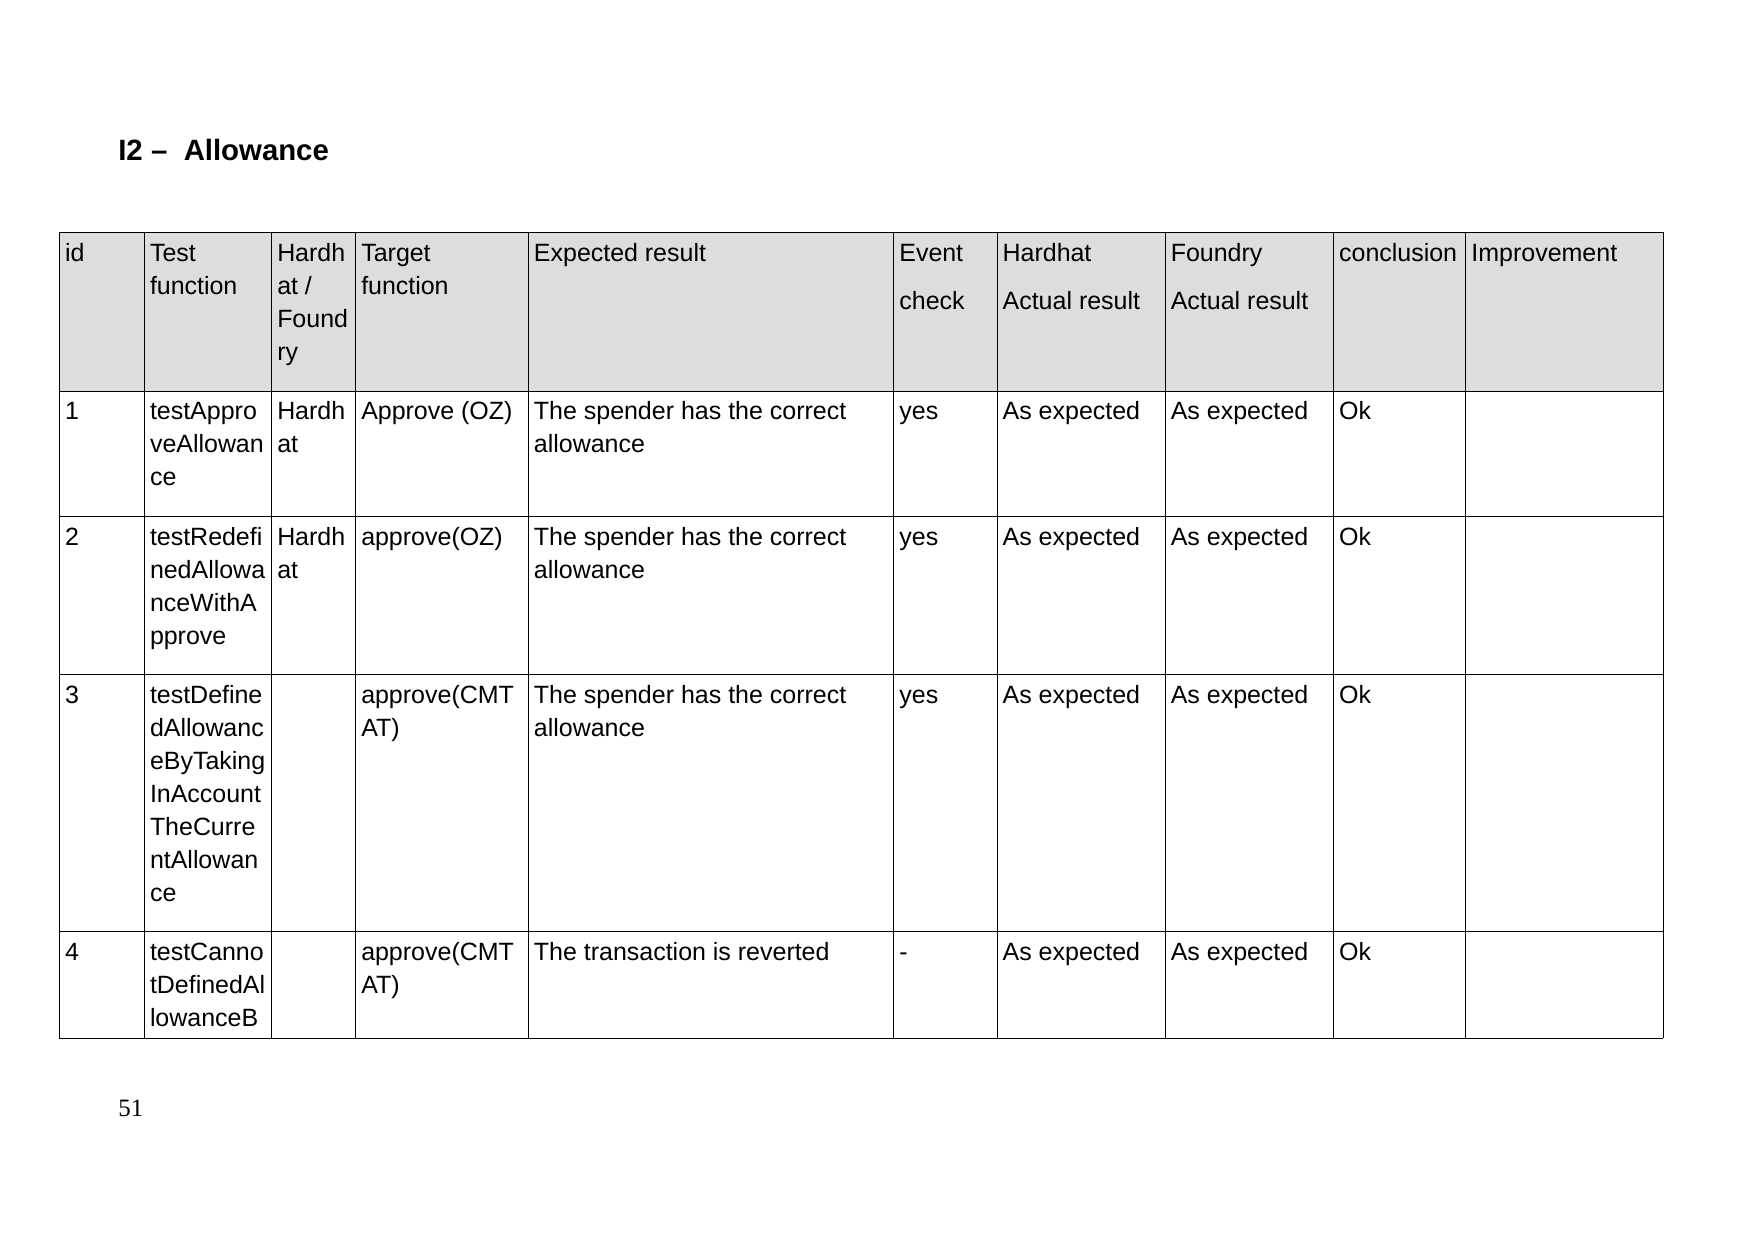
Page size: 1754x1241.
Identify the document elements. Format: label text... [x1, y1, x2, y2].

table_header conclusion [1334, 233, 1465, 391]
table_cell yes [894, 517, 997, 674]
table_cell As expected [1166, 675, 1333, 931]
table_cell Hardhat [272, 517, 355, 674]
table_cell As expected [1166, 932, 1333, 1038]
table_cell The transaction is reverted [529, 932, 893, 1038]
table_cell As expected [998, 392, 1165, 516]
table_cell approve(CMTAT) [356, 675, 528, 931]
table_cell yes [894, 392, 997, 516]
table_cell Ok [1334, 517, 1465, 674]
table_cell [1466, 675, 1663, 931]
table_cell approve(CMTAT) [356, 932, 528, 1038]
table_cell Ok [1334, 932, 1465, 1038]
table_header Hardhat / Foundry [272, 233, 355, 391]
table_cell [1466, 932, 1663, 1038]
subtitle I2 – Allowance [118, 133, 1636, 166]
table_header Test function [145, 233, 271, 391]
table_cell 1 [60, 392, 144, 516]
table_header Event check [894, 233, 997, 391]
table_cell testApproveAllowance [145, 392, 271, 516]
table_cell [272, 932, 355, 1038]
table_cell Hardhat [272, 392, 355, 516]
table_cell The spender has the correct allowance [529, 517, 893, 674]
table_cell - [894, 932, 997, 1038]
table_cell As expected [998, 517, 1165, 674]
table_cell approve(OZ) [356, 517, 528, 674]
table_header Expected result [529, 233, 893, 391]
table_cell [1466, 517, 1663, 674]
table_cell The spender has the correct allowance [529, 392, 893, 516]
table_cell testCannotDefinedAllowanceB [145, 932, 271, 1038]
table_cell yes [894, 675, 997, 931]
table_cell 3 [60, 675, 144, 931]
table_header Target function [356, 233, 528, 391]
table_cell Approve (OZ) [356, 392, 528, 516]
table_cell [272, 675, 355, 931]
table_header Hardhat Actual result [998, 233, 1165, 391]
table_cell As expected [998, 675, 1165, 931]
table_header Improvement [1466, 233, 1663, 391]
table_cell Ok [1334, 392, 1465, 516]
table_cell 4 [60, 932, 144, 1038]
table_cell The spender has the correct allowance [529, 675, 893, 931]
table_header id [60, 233, 144, 391]
table_header Foundry Actual result [1166, 233, 1333, 391]
table_cell [1466, 392, 1663, 516]
table_cell As expected [1166, 392, 1333, 516]
table_cell Ok [1334, 675, 1465, 931]
table_cell testDefinedAllowanceByTakingInAccountTheCurrentAllowance [145, 675, 271, 931]
table_cell 2 [60, 517, 144, 674]
table_cell As expected [998, 932, 1165, 1038]
table_cell As expected [1166, 517, 1333, 674]
table_cell testRedefinedAllowanceWithApprove [145, 517, 271, 674]
